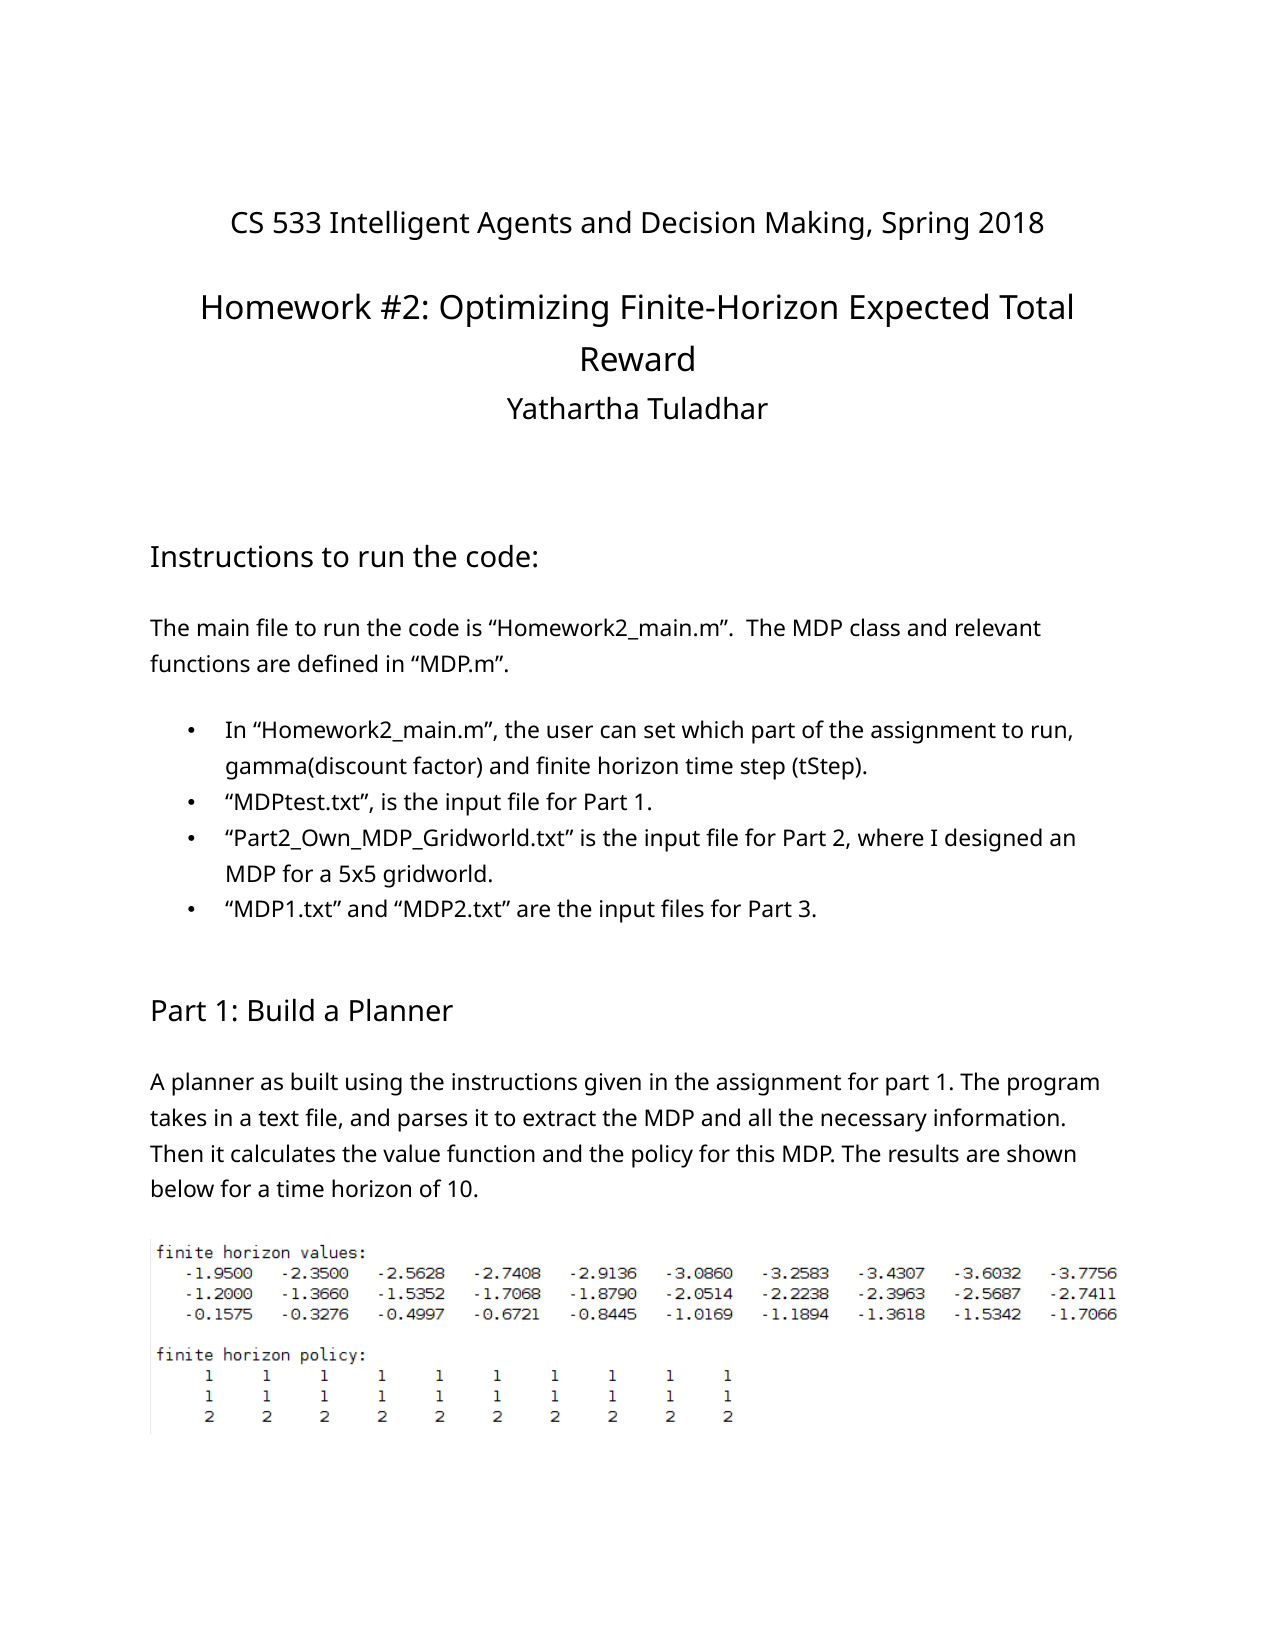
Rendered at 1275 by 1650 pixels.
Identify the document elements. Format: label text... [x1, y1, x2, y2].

list “MDP1.txt” and “MDP2.txt” are the input files for Part 3. [187, 893, 1125, 925]
text A planner as built using the instructions given in the assignment for part 1. The program takes in a text file, and parses it to extract the MDP and all the necessary information. Then it calculates the value function and the policy for this MDP. The results are shown below for a time horizon of 10. [150, 1066, 1125, 1205]
text Part 1: Build a Planner [150, 990, 1125, 1029]
text CS 533 Intelligent Agents and Decision Making, Spring 2018 [150, 202, 1125, 242]
list In “Homework2_main.m”, the user can set which part of the assignment to run, gamma(discount factor) and finite horizon time step (tStep). [187, 714, 1125, 781]
text The main file to run the code is “Homework2_main.m”. The MDP class and relevant functions are defined in “MDP.m”. [150, 612, 1125, 679]
list “MDPtest.txt”, is the input file for Part 1. [187, 786, 1125, 817]
text Homework #2: Optimizing Finite-Horizon Expected Total Reward [150, 284, 1125, 381]
text Instructions to run the code: [150, 536, 1125, 576]
picture [150, 1239, 1125, 1434]
text Yathartha Tuladhar [150, 388, 1125, 428]
list “Part2_Own_MDP_Gridworld.txt” is the input file for Part 2, where I designed an MDP for a 5x5 gridworld. [187, 822, 1125, 889]
